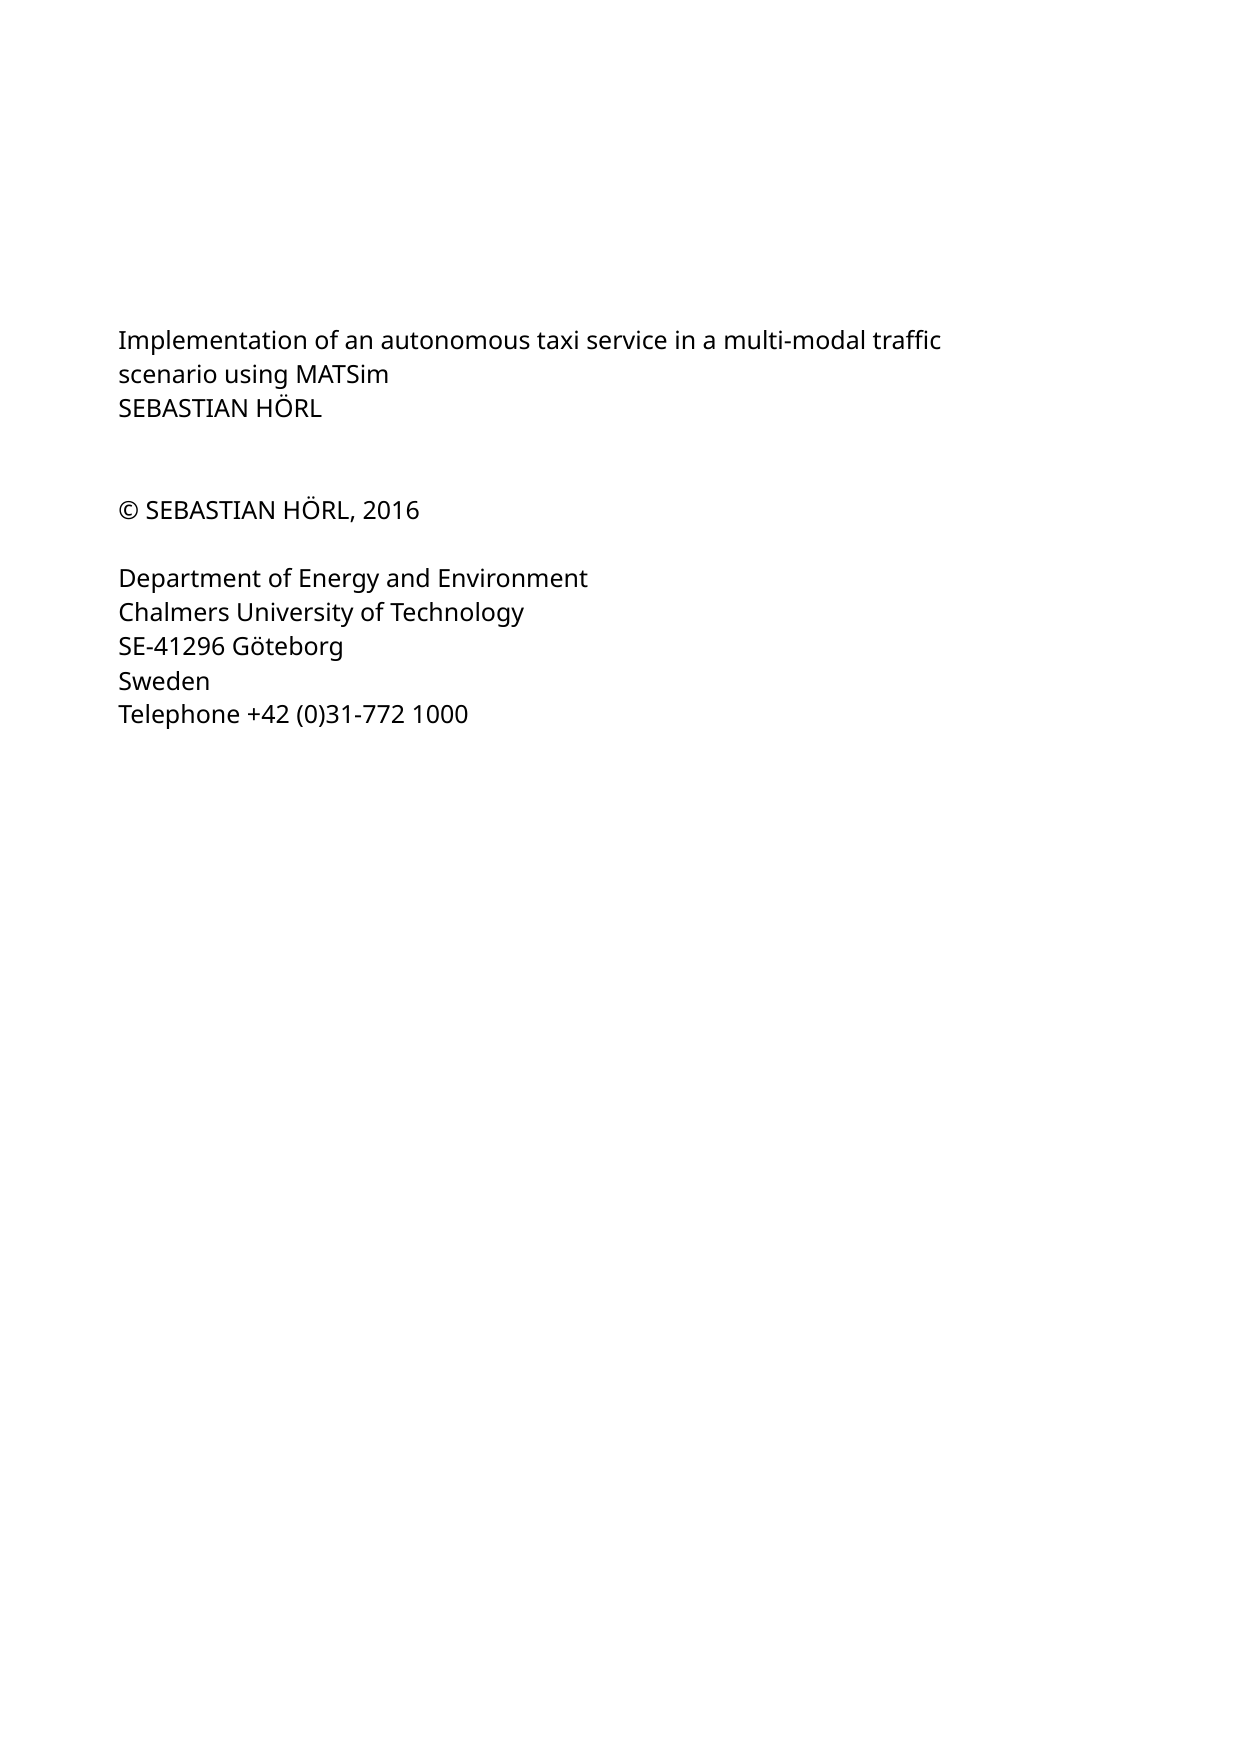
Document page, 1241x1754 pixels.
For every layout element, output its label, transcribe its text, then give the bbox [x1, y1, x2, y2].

text Sweden [118, 663, 1122, 697]
text Chalmers University of Technology [118, 595, 1122, 629]
text © SEBASTIAN HÖRL, 2016 [118, 493, 1122, 527]
text SE-41296 Göteborg [118, 629, 1122, 663]
text Department of Energy and Environment [118, 561, 1122, 595]
text Implementation of an autonomous taxi service in a multi-modal traffic [118, 322, 1122, 357]
text Telephone +42 (0)31-772 1000 [118, 697, 1122, 731]
text SEBASTIAN HÖRL [118, 391, 1122, 425]
text scenario using MATSim [118, 357, 1122, 391]
